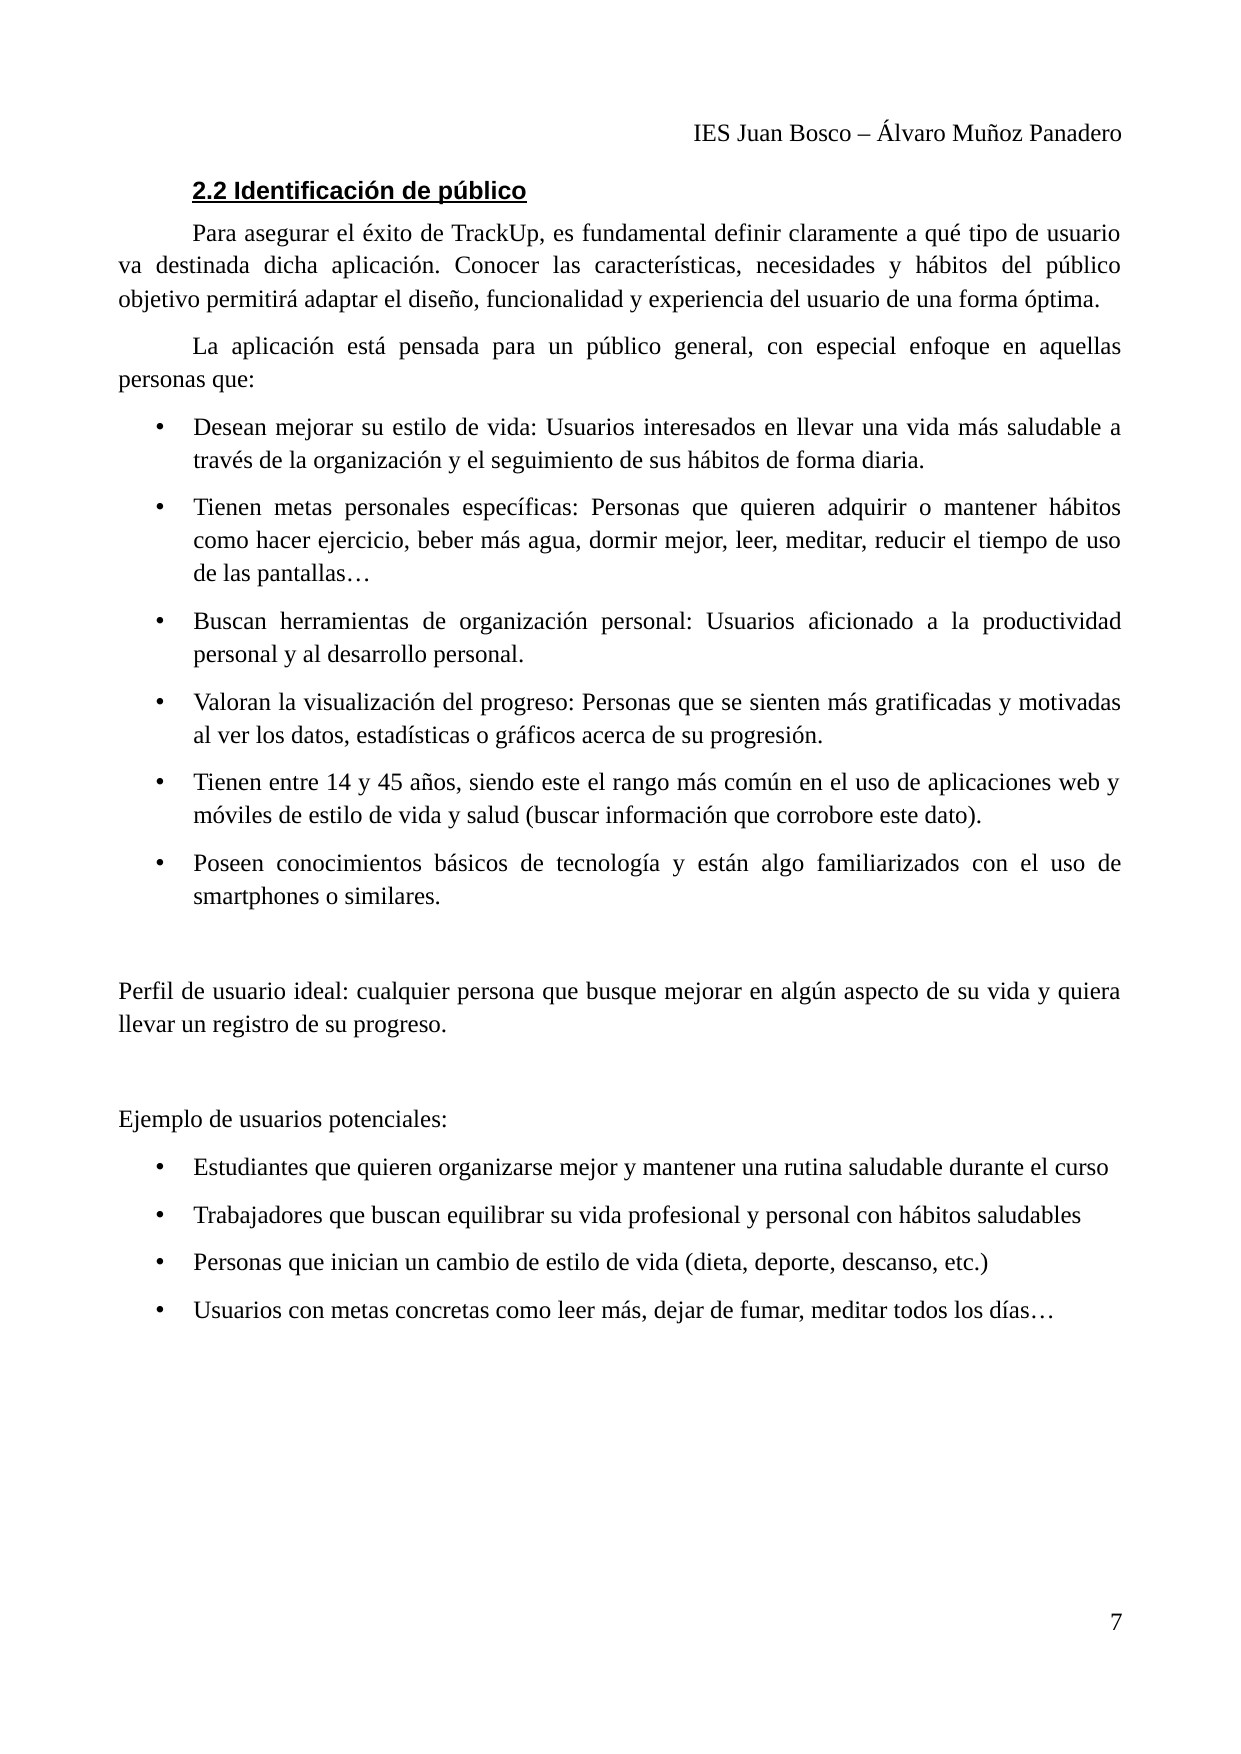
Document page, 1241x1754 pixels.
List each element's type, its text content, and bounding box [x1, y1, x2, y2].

text Para asegurar el éxito de TrackUp, es fundamental definir claramente a qué tipo de usuario va destinada dicha aplicación. Conocer las características, necesidades y hábitos del público objetivo permitirá adaptar el diseño, funcionalidad y experiencia del usuario de una forma óptima. [118, 218, 1122, 312]
list Estudiantes que quieren organizarse mejor y mantener una rutina saludable durante el curso [156, 1152, 1122, 1181]
text Ejemplo de usuarios potenciales: [118, 1104, 1122, 1133]
list Buscan herramientas de organización personal: Usuarios aficionado a la productividad personal y al desarrollo personal. [156, 606, 1122, 668]
list Poseen conocimientos básicos de tecnología y están algo familiarizados con el uso de smartphones o similares. [156, 848, 1122, 910]
list Valoran la visualización del progreso: Personas que se sienten más gratificadas y motivadas al ver los datos, estadísticas o gráficos acerca de su progresión. [156, 687, 1122, 748]
list Tienen metas personales específicas: Personas que quieren adquirir o mantener hábitos como hacer ejercicio, beber más agua, dormir mejor, leer, meditar, reducir el tiempo de uso de las pantallas… [156, 492, 1122, 587]
list Usuarios con metas concretas como leer más, dejar de fumar, meditar todos los días… [156, 1295, 1122, 1324]
text La aplicación está pensada para un público general, con especial enfoque en aquellas personas que: [118, 331, 1122, 393]
list Desean mejorar su estilo de vida: Usuarios interesados en llevar una vida más saludable a través de la organización y el seguimiento de sus hábitos de forma diaria. [156, 412, 1122, 474]
subtitle 2.2 Identificación de público [118, 176, 1122, 205]
list Tienen entre 14 y 45 años, siendo este el rango más común en el uso de aplicaciones web y móviles de estilo de vida y salud (buscar información que corrobore este dato). [156, 767, 1122, 829]
list Personas que inician un cambio de estilo de vida (dieta, deporte, descanso, etc.) [156, 1247, 1122, 1276]
text Perfil de usuario ideal: cualquier persona que busque mejorar en algún aspecto de su vida y quiera llevar un registro de su progreso. [118, 976, 1122, 1038]
list Trabajadores que buscan equilibrar su vida profesional y personal con hábitos saludables [156, 1200, 1122, 1228]
